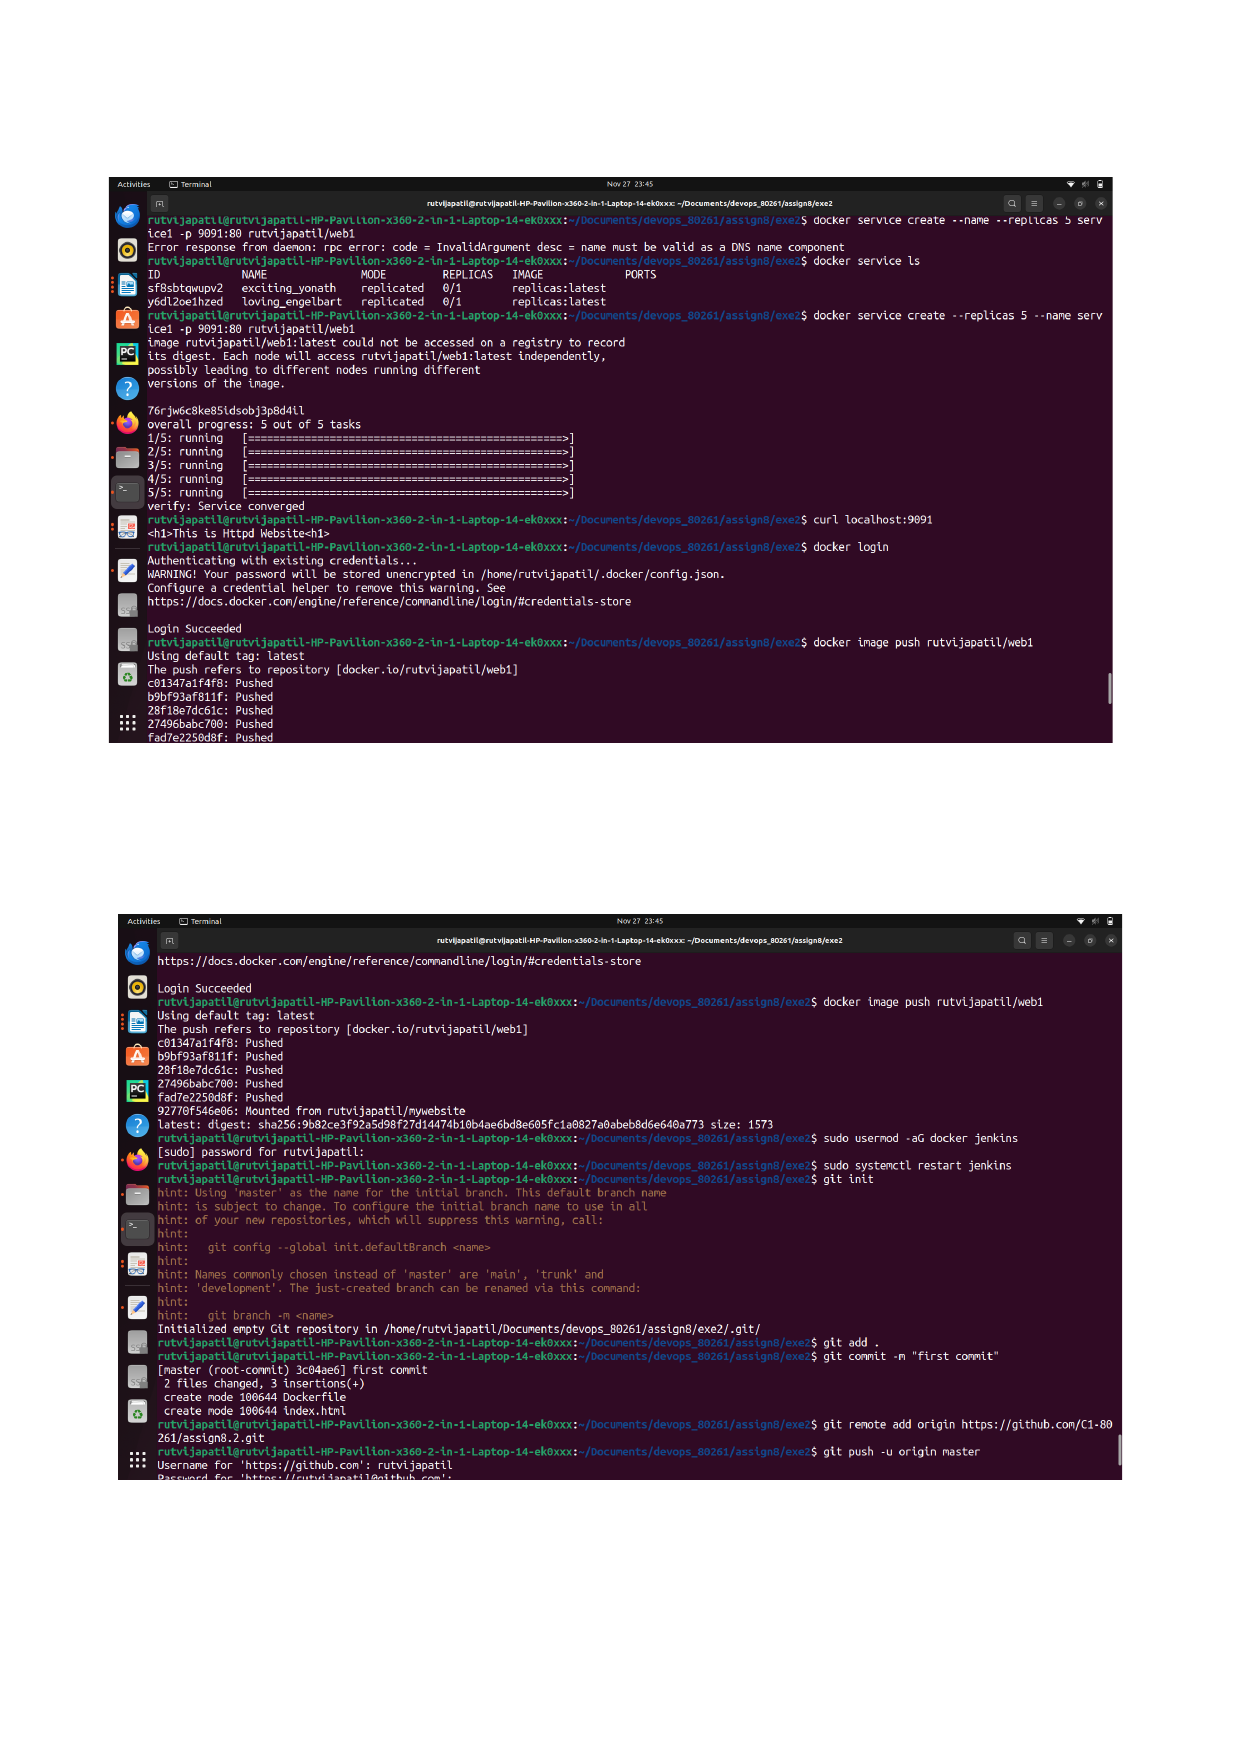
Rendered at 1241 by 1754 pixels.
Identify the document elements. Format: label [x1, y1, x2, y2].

picture [118, 914, 1123, 1480]
picture [108, 177, 1113, 743]
